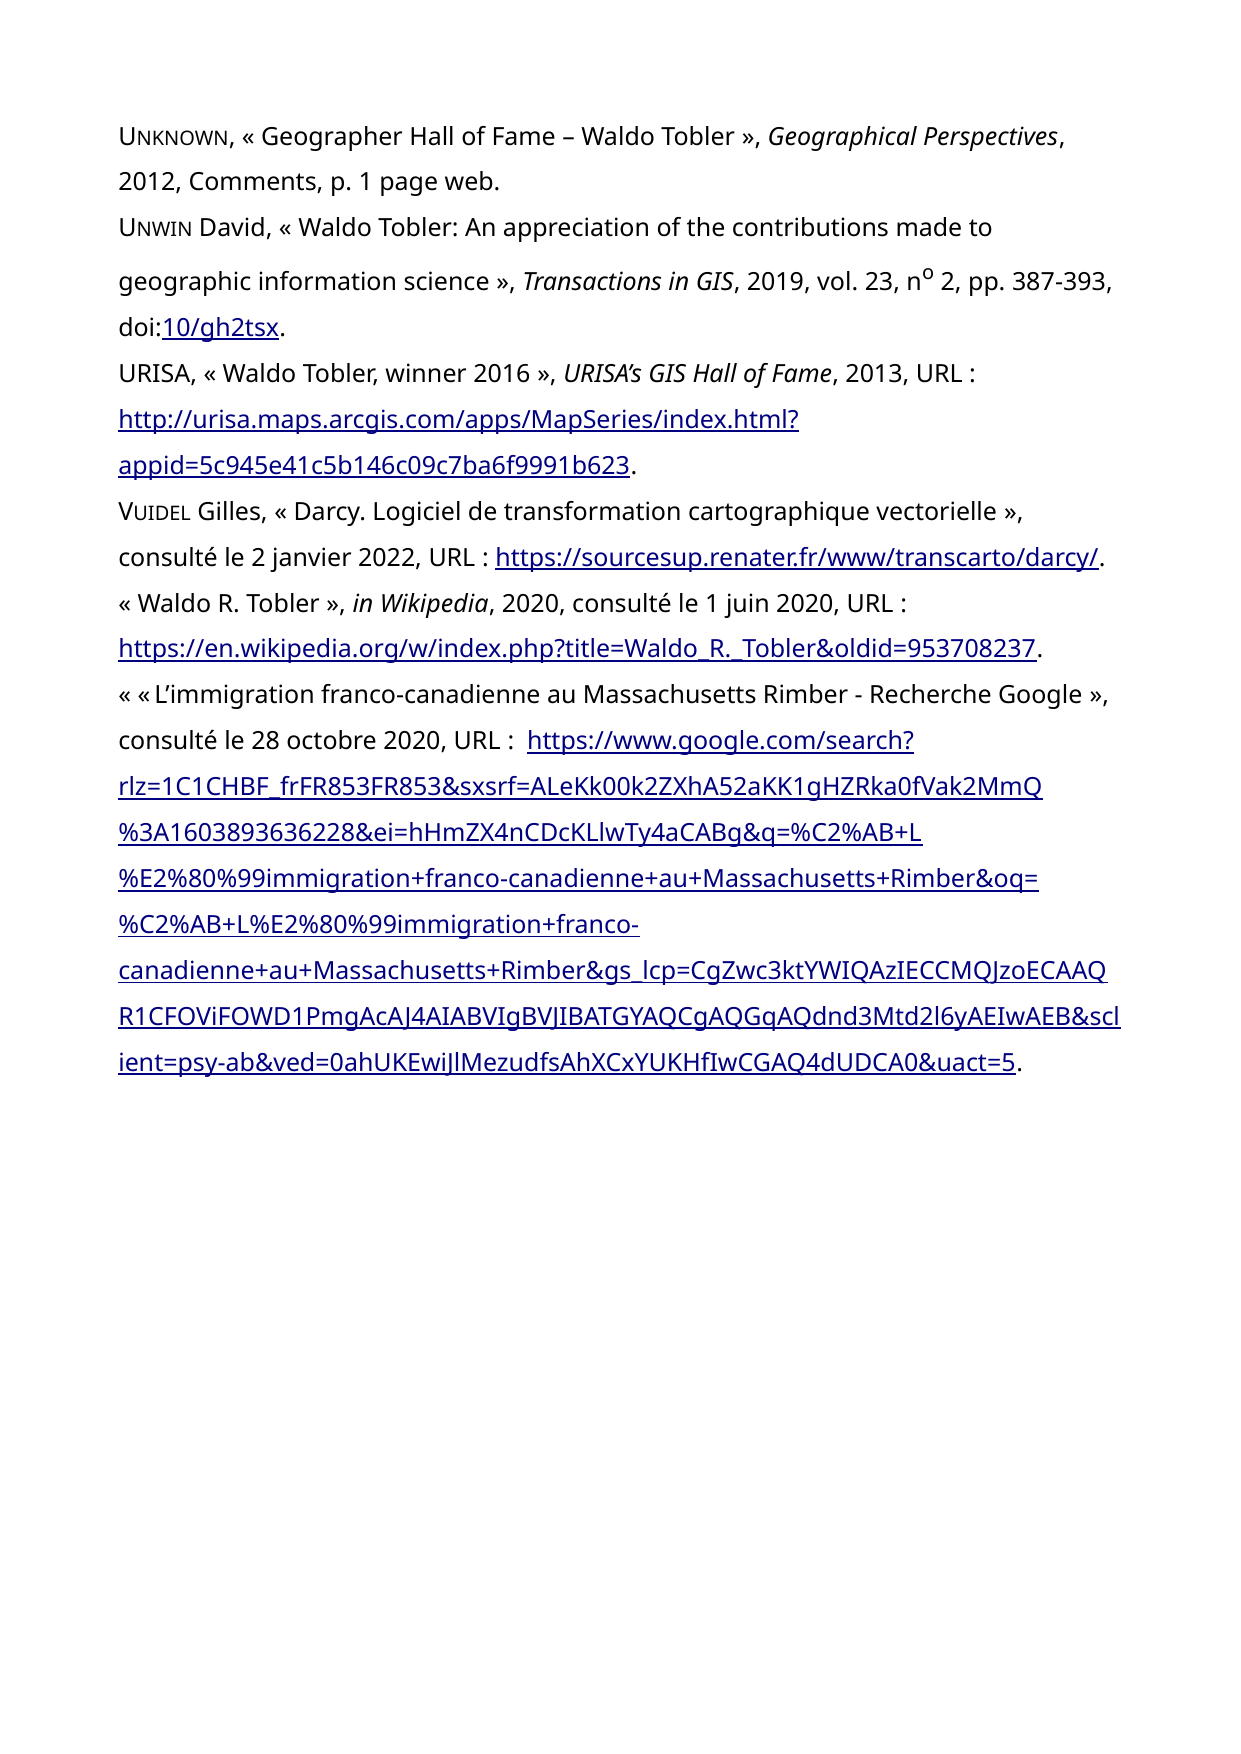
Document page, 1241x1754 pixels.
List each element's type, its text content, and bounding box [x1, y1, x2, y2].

text Unwin David, « Waldo Tobler: An appreciation of the contributions made to geographic information science », Transactions in GIS, 2019, vol. 23, no 2, pp. 387‑393, doi:10/gh2tsx. [118, 210, 1122, 344]
text « « L’immigration franco-canadienne au Massachusetts Rimber - Recherche Google », consulté le 28 octobre 2020, URL : https://www.google.com/search?rlz=1C1CHBF_frFR853FR853&sxsrf=ALeKk00k2ZXhA52aKK1gHZRka0fVak2MmQ%3A1603893636228&ei=hHmZX4nCDcKLlwTy4aCABg&q=%C2%AB+L%E2%80%99immigration+franco-canadienne+au+Massachusetts+Rimber&oq=%C2%AB+L%E2%80%99immigration+franco-canadienne+au+Massachusetts+Rimber&gs_lcp=CgZwc3ktYWIQAzIECCMQJzoECAAQR1CFOViFOWD1PmgAcAJ4AIABVIgBVJIBATGYAQCgAQGqAQdnd3Mtd2l6yAEIwAEB&sclient=psy-ab&ved=0ahUKEwiJlMezudfsAhXCxYUKHfIwCGAQ4dUDCA0&uact=5. [118, 677, 1122, 1079]
text Vuidel Gilles, « Darcy. Logiciel de transformation cartographique vectorielle », consulté le 2 janvier 2022, URL : https://sourcesup.renater.fr/www/transcarto/darcy/. [118, 493, 1122, 573]
text URISA, « Waldo Tobler, winner 2016 », URISA’s GIS Hall of Fame, 2013, URL : http://urisa.maps.arcgis.com/apps/MapSeries/index.html?appid=5c945e41c5b146c09c7ba6f9991b623. [118, 356, 1122, 481]
text « Waldo R. Tobler », in Wikipedia, 2020, consulté le 1 juin 2020, URL : https://en.wikipedia.org/w/index.php?title=Waldo_R._Tobler&oldid=953708237. [118, 585, 1122, 665]
text Unknown, « Geographer Hall of Fame – Waldo Tobler », Geographical Perspectives, 2012, Comments, p. 1 page web. [118, 118, 1122, 198]
